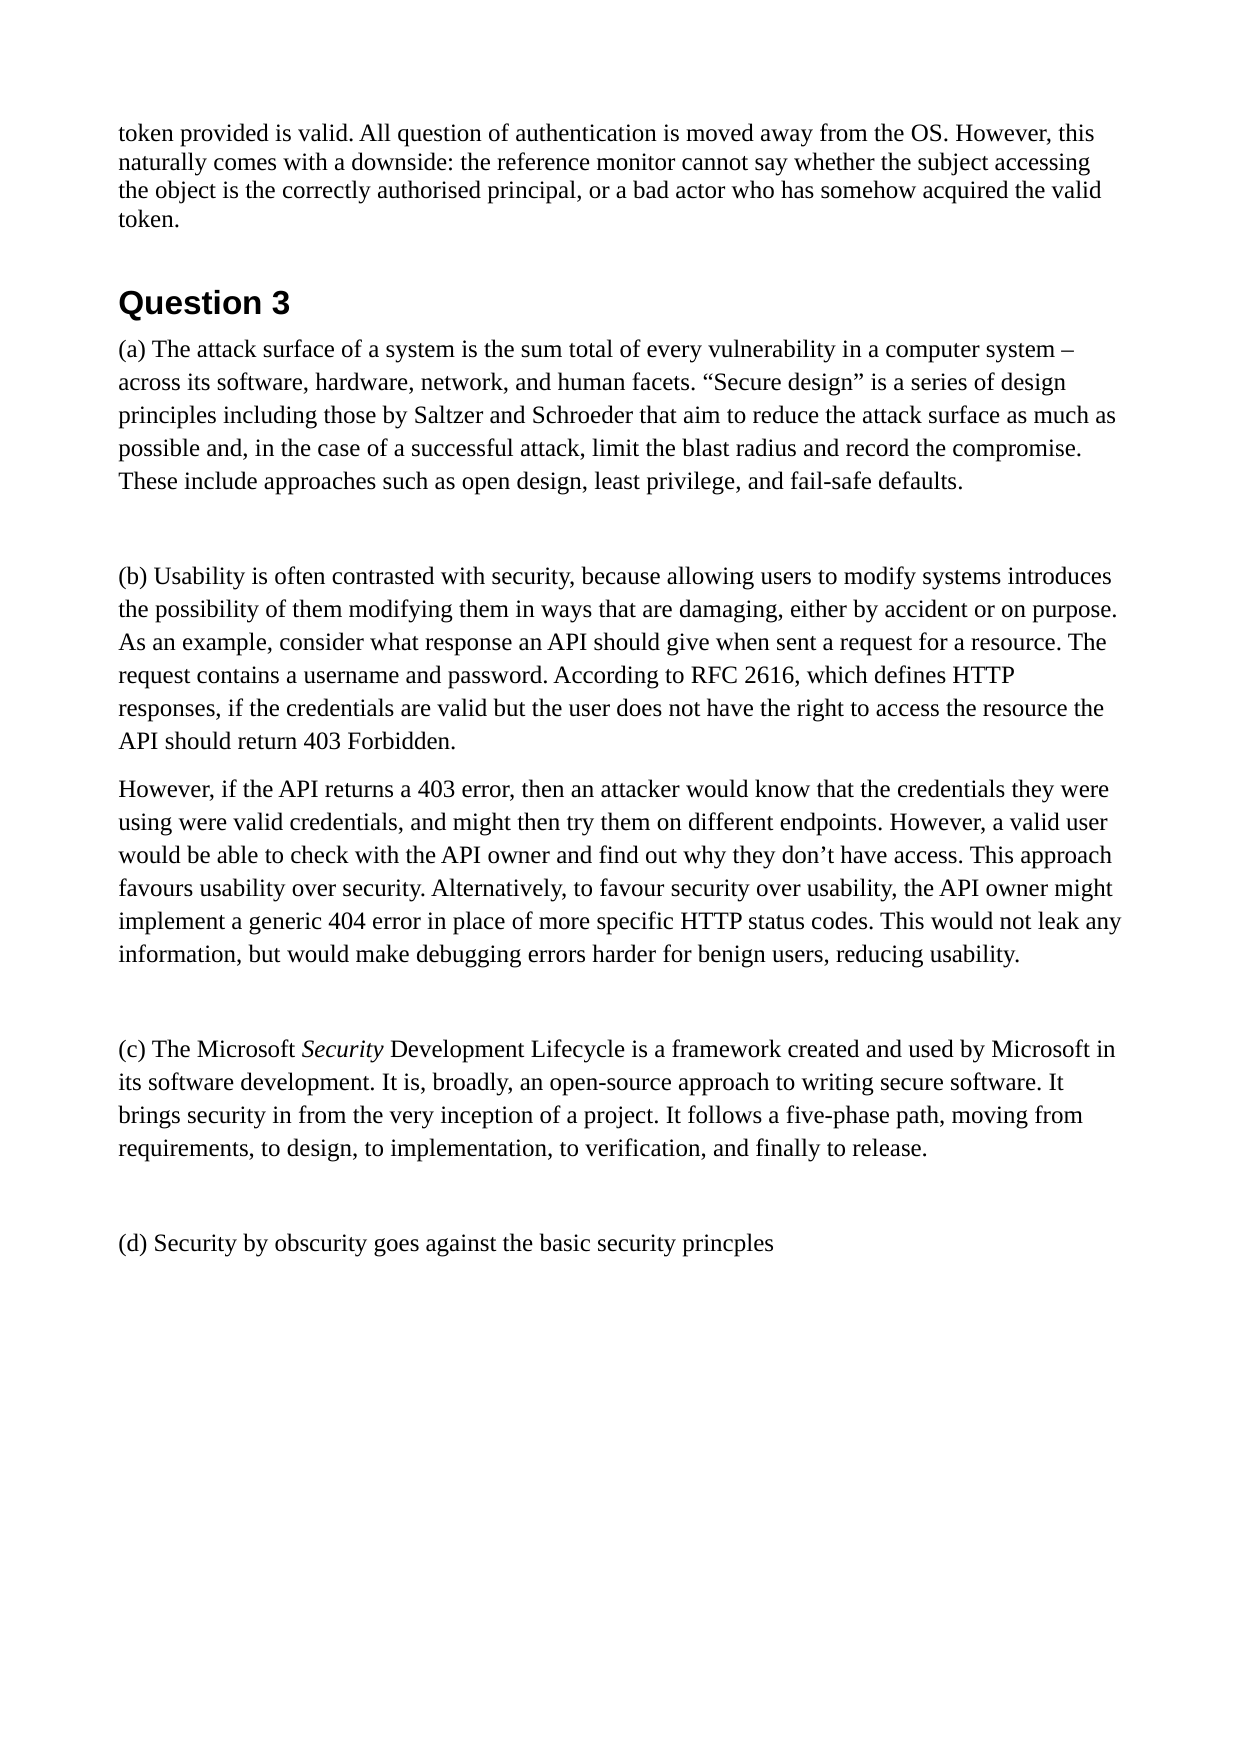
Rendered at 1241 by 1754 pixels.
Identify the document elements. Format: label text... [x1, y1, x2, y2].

text (b) Usability is often contrasted with security, because allowing users to modify systems introduces the possibility of them modifying them in ways that are damaging, either by accident or on purpose. As an example, consider what response an API should give when sent a request for a resource. The request contains a username and password. According to RFC 2616, which defines HTTP responses, if the credentials are valid but the user does not have the right to access the resource the API should return 403 Forbidden. [118, 561, 1122, 755]
text (a) The attack surface of a system is the sum total of every vulnerability in a computer system – across its software, hardware, network, and human facets. “Secure design” is a series of design principles including those by Saltzer and Schroeder that aim to reduce the attack surface as much as possible and, in the case of a successful attack, limit the blast radius and record the compromise. These include approaches such as open design, least privilege, and fail-safe defaults. [118, 334, 1122, 494]
text (d) Security by obscurity goes against the basic security princples [118, 1228, 1122, 1257]
text However, if the API returns a 403 error, then an attacker would know that the credentials they were using were valid credentials, and might then try them on different endpoints. However, a valid user would be able to check with the API owner and find out why they don’t have access. This approach favours usability over security. Alternatively, to favour security over usability, the API owner might implement a generic 404 error in place of more specific HTTP status codes. This would not leak any information, but would make debugging errors harder for benign users, reducing usability. [118, 774, 1122, 967]
text (c) The Microsoft Security Development Lifecycle is a framework created and used by Microsoft in its software development. It is, broadly, an open-source approach to writing secure software. It brings security in from the very inception of a project. It follows a five-phase path, moving from requirements, to design, to implementation, to verification, and finally to release. [118, 1034, 1122, 1162]
subtitle Question 3 [118, 283, 1122, 321]
text token provided is valid. All question of authentication is moved away from the OS. However, this naturally comes with a downside: the reference monitor cannot say whether the subject accessing the object is the correctly authorised principal, or a bad actor who has somehow acquired the valid token. [118, 118, 1122, 233]
